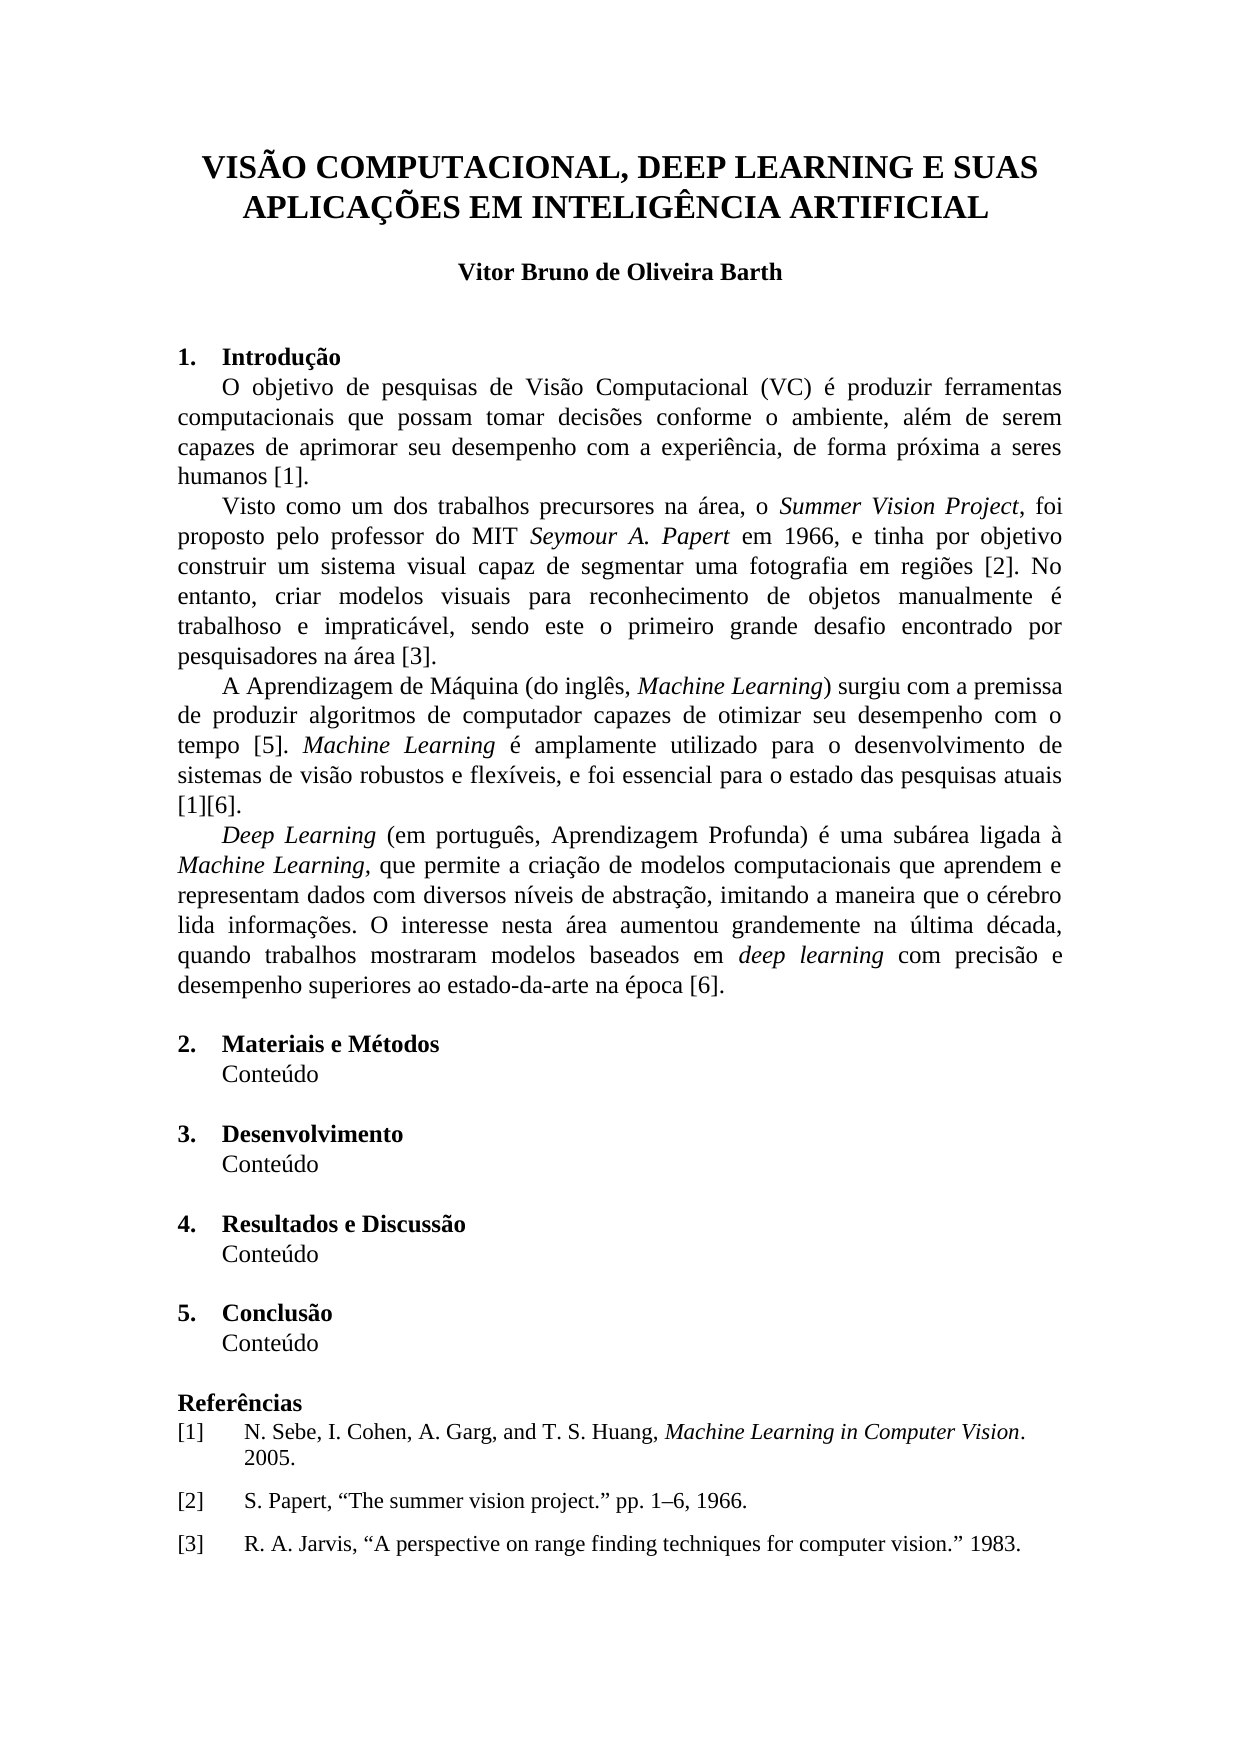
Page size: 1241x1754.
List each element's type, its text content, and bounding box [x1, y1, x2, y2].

text Referências [177, 1388, 1063, 1417]
list Conclusão [177, 1298, 1063, 1327]
list Introdução [177, 342, 1063, 371]
text Deep Learning (em português, Aprendizagem Profunda) é uma subárea ligada à Machine Learning, que permite a criação de modelos computacionais que aprendem e representam dados com diversos níveis de abstração, imitando a maneira que o cérebro lida informações. O interesse nesta área aumentou grandemente na última década, quando trabalhos mostraram modelos baseados em deep learning com precisão e desempenho superiores ao estado-da-arte na época [6]. [177, 820, 1063, 998]
list Materiais e Métodos [177, 1029, 1063, 1058]
text O objetivo de pesquisas de Visão Computacional (VC) é produzir ferramentas computacionais que possam tomar decisões conforme o ambiente, além de serem capazes de aprimorar seu desempenho com a experiência, de forma próxima a seres humanos [1]. [177, 372, 1063, 490]
text A Aprendizagem de Máquina (do inglês, Machine Learning) surgiu com a premissa de produzir algoritmos de computador capazes de otimizar seu desempenho com o tempo [5]. Machine Learning é amplamente utilizado para o desenvolvimento de sistemas de visão robustos e flexíveis, e foi essencial para o estado das pesquisas atuais [1][6]. [177, 671, 1063, 819]
list Conteúdo [222, 1239, 1063, 1267]
text VISÃO COMPUTACIONAL, DEEP LEARNING E SUAS APLICAÇÕES EM INTELIGÊNCIA ARTIFICIAL [177, 148, 1063, 226]
list Conteúdo [222, 1059, 1063, 1088]
text [3] R. A. Jarvis, “A perspective on range finding techniques for computer vision.” 1983. [177, 1531, 1063, 1557]
list Conteúdo [222, 1328, 1063, 1357]
text [1] N. Sebe, I. Cohen, A. Garg, and T. S. Huang, Machine Learning in Computer Vision. 2005. [177, 1418, 1063, 1471]
list Desenvolvimento [177, 1119, 1063, 1148]
text [2] S. Papert, “The summer vision project.” pp. 1–6, 1966. [177, 1487, 1063, 1514]
text Visto como um dos trabalhos precursores na área, o Summer Vision Project, foi proposto pelo professor do MIT Seymour A. Papert em 1966, e tinha por objetivo construir um sistema visual capaz de segmentar uma fotografia em regiões [2]. No entanto, criar modelos visuais para reconhecimento de objetos manualmente é trabalhoso e impraticável, sendo este o primeiro grande desafio encontrado por pesquisadores na área [3]. [177, 491, 1063, 669]
list Conteúdo [222, 1149, 1063, 1178]
text Vitor Bruno de Oliveira Barth [177, 257, 1063, 286]
list Resultados e Discussão [177, 1209, 1063, 1238]
